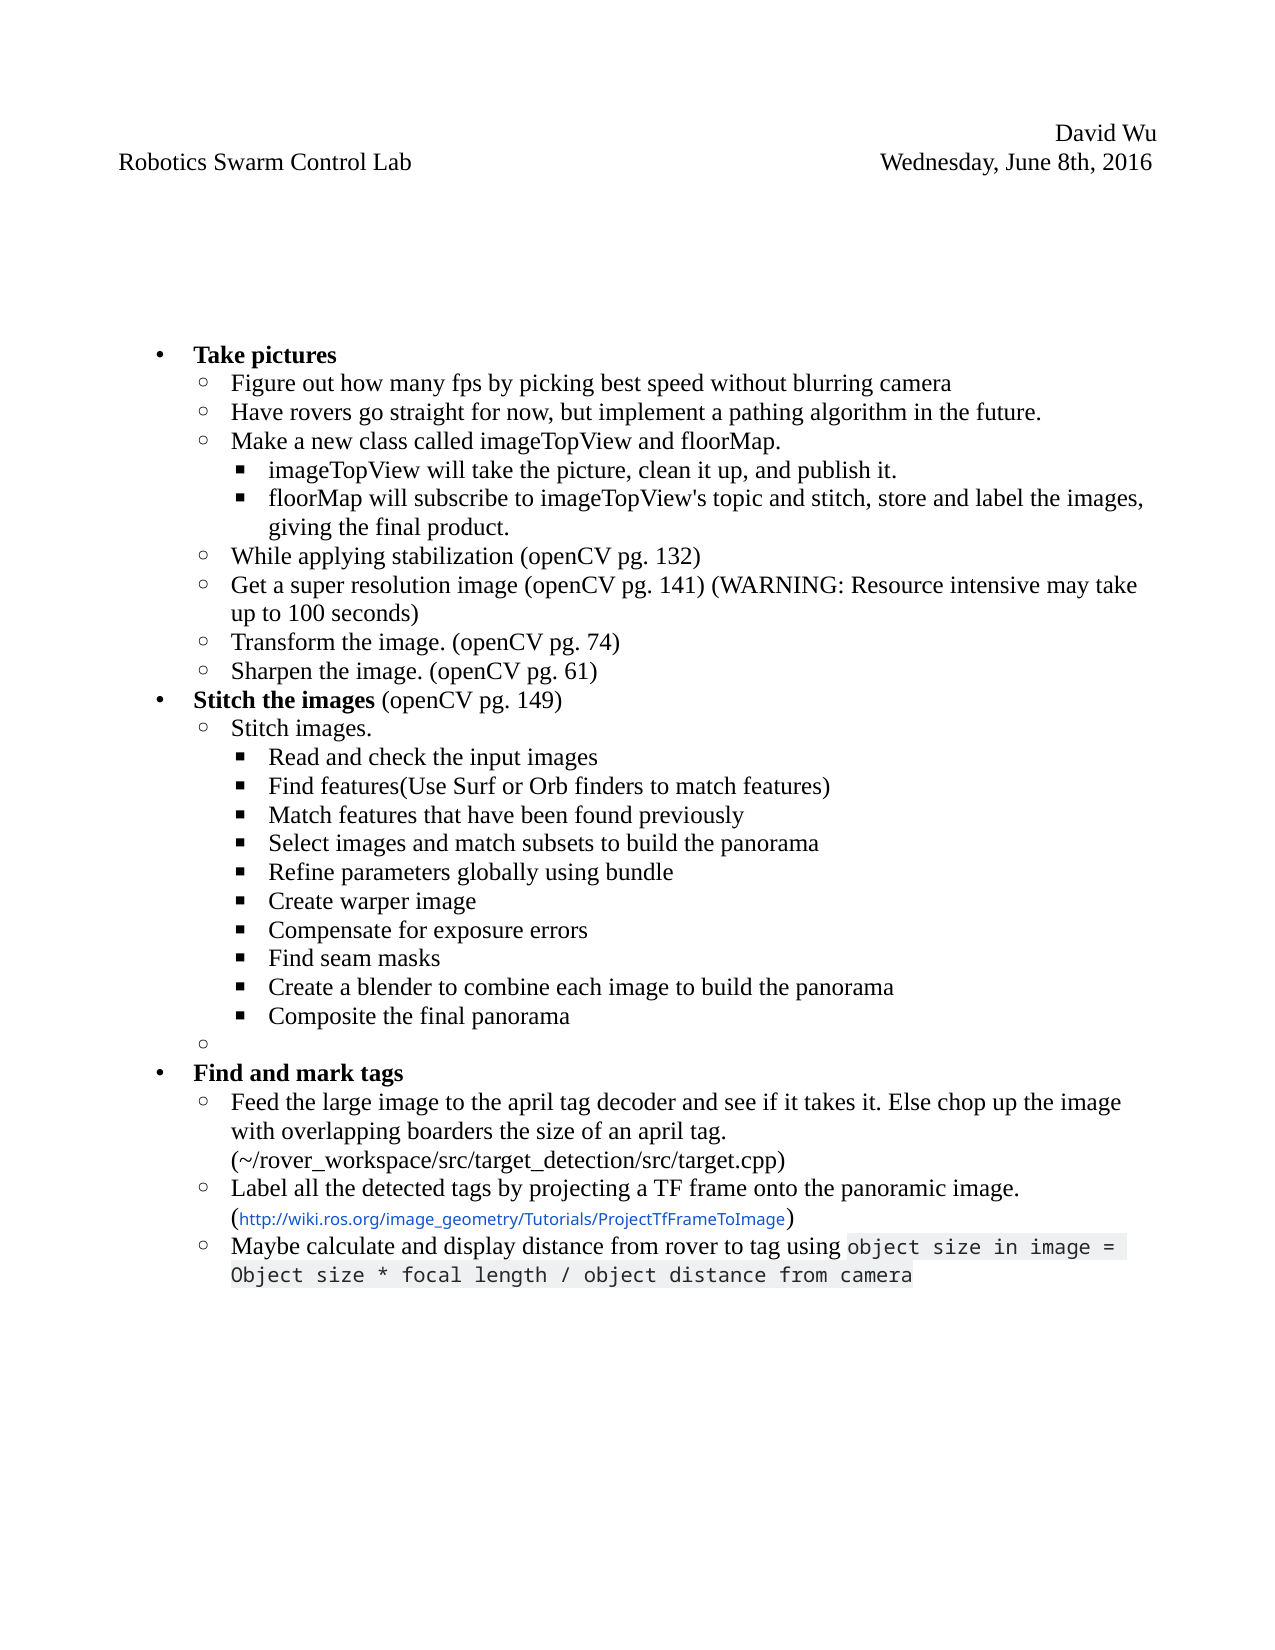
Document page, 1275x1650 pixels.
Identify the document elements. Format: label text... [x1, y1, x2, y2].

list Get a super resolution image (openCV pg. 141) (WARNING: Resource intensive may take up to 100 seconds) [193, 570, 1157, 627]
list Feed the large image to the april tag decoder and see if it takes it. Else chop up the image with overlapping boarders the size of an april tag. (~/rover_workspace/src/target_detection/src/target.cpp) [193, 1087, 1157, 1173]
list Stitch images. [193, 713, 1157, 742]
list Find seam masks [231, 943, 1157, 972]
list Refine parameters globally using bundle [231, 857, 1157, 886]
list Create a blender to combine each image to build the panorama [231, 972, 1157, 1001]
list Read and check the input images [231, 742, 1157, 771]
list Find features(Use Surf or Orb finders to match features) [231, 771, 1157, 800]
list Transform the image. (openCV pg. 74) [193, 627, 1157, 656]
list Take pictures [156, 340, 1157, 368]
list Maybe calculate and display distance from rover to tag using object size in image = Object size * focal length / object distance from camera [193, 1231, 1157, 1288]
list Label all the detected tags by projecting a TF frame onto the panoramic image. (http://wiki.ros.org/image_geometry/Tutorials/ProjectTfFrameToImage) [193, 1173, 1157, 1231]
list Have rovers go straight for now, but implement a pathing algorithm in the future. [193, 397, 1157, 426]
list Make a new class called imageTopView and floorMap. [193, 426, 1157, 455]
list While applying stabilization (openCV pg. 132) [193, 541, 1157, 570]
list Sharpen the image. (openCV pg. 61) [193, 656, 1157, 685]
list floorMap will subscribe to imageTopView's topic and stitch, store and label the images, giving the final product. [231, 483, 1157, 541]
list imageTopView will take the picture, clean it up, and publish it. [231, 455, 1157, 483]
list Figure out how many fps by picking best speed without blurring camera [193, 368, 1157, 397]
list Stitch the images (openCV pg. 149) [156, 685, 1157, 713]
list Match features that have been found previously [231, 800, 1157, 828]
list Select images and match subsets to build the panorama [231, 828, 1157, 857]
list Find and mark tags [156, 1058, 1157, 1087]
list Create warper image [231, 886, 1157, 915]
list Compensate for exposure errors [231, 915, 1157, 943]
list Composite the final panorama [231, 1001, 1157, 1030]
